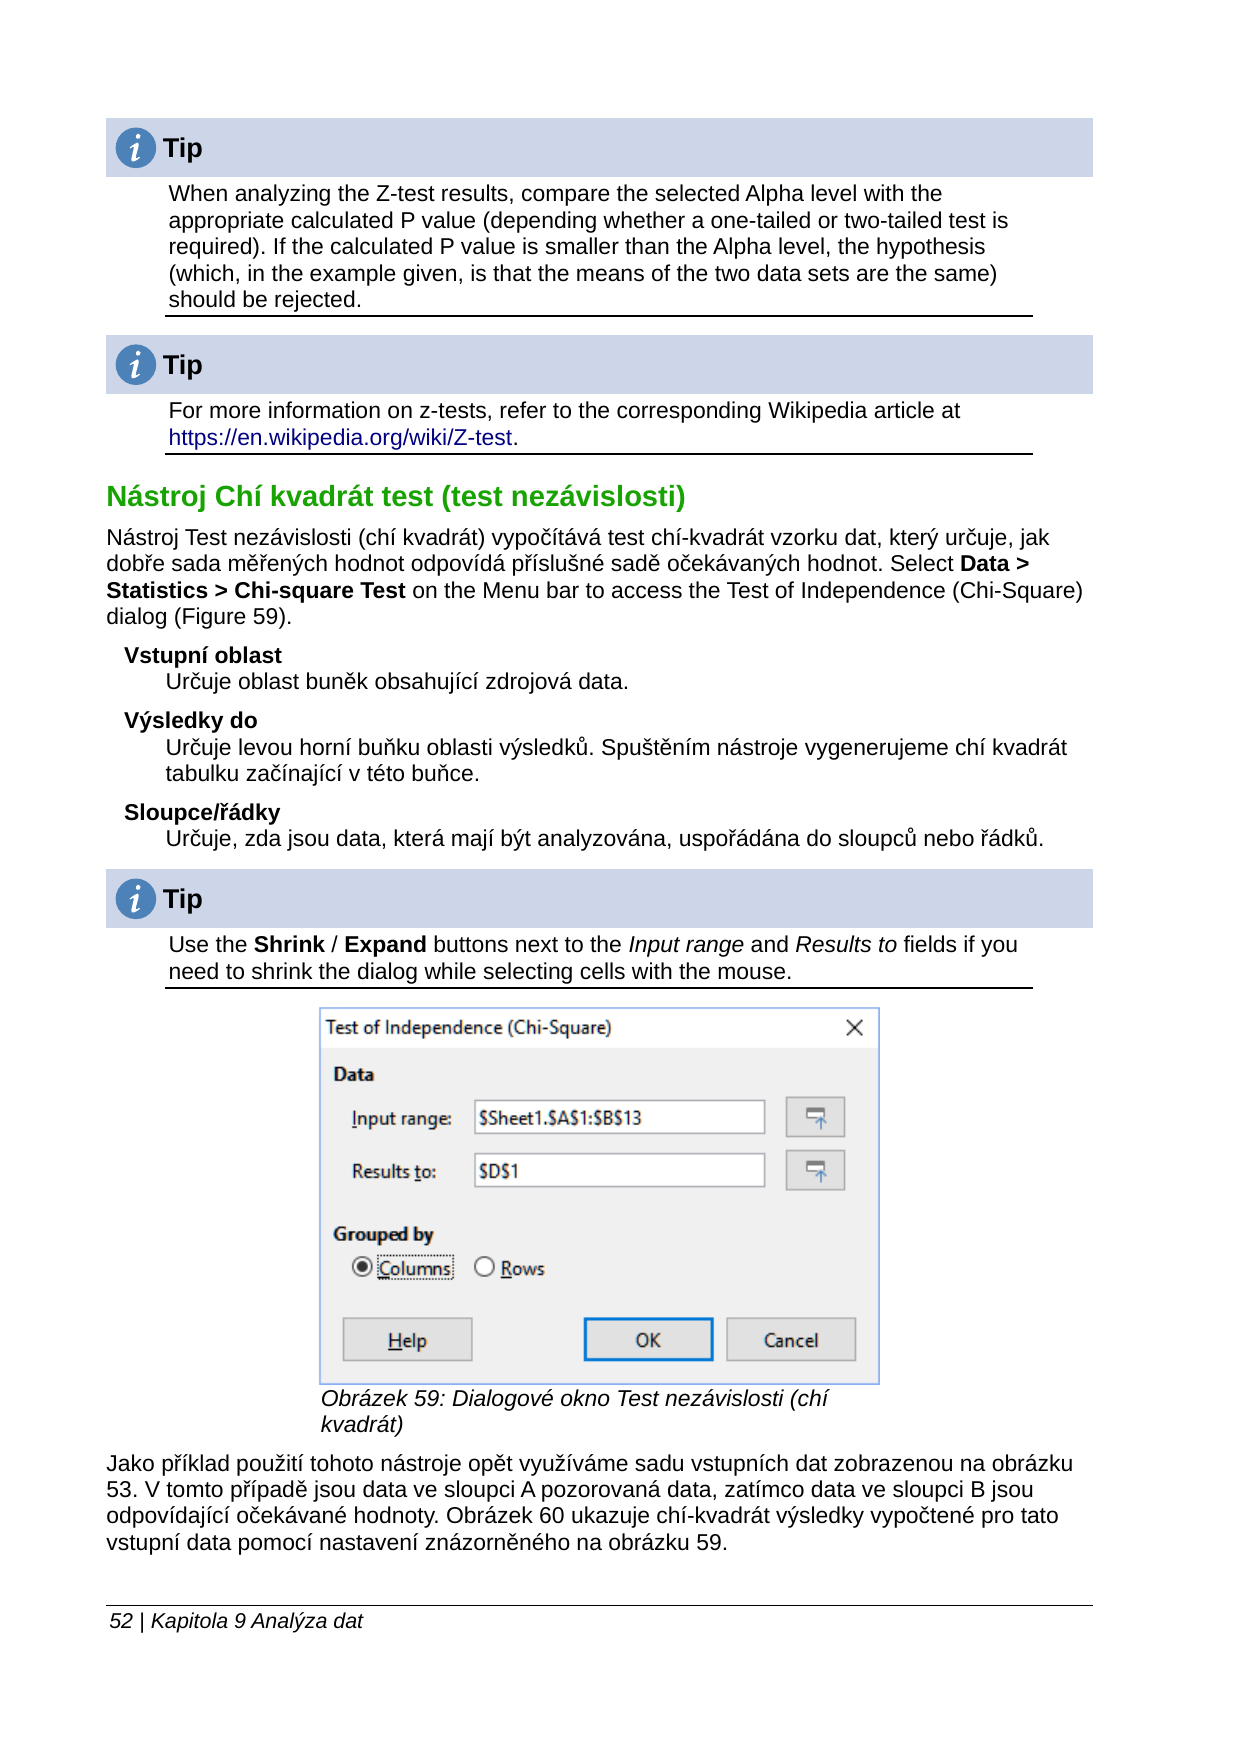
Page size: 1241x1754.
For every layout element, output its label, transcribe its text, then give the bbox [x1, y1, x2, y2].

text Nástroj Test nezávislosti (chí kvadrát) vypočítává test chí-kvadrát vzorku dat, který určuje, jak dobře sada měřených hodnot odpovídá příslušné sadě očekávaných hodnot. Select Data > Statistics > Chi-square Test on the Menu bar to access the Test of Independence (Chi-Square) dialog (Figure 59). [106, 524, 1093, 629]
text Výsledky do [124, 707, 1093, 733]
subtitle Nástroj Chí kvadrát test (test nezávislosti) [106, 479, 1093, 512]
picture [318, 1007, 880, 1385]
text Jako příklad použití tohoto nástroje opět využíváme sadu vstupních dat zobrazenou na obrázku 53. V tomto případě jsou data ve sloupci A pozorovaná data, zatímco data ve sloupci B jsou odpovídající očekávané hodnoty. Obrázek 60 ukazuje chí-kvadrát výsledky vypočtené pro tato vstupní data pomocí nastavení znázorněného na obrázku 59. [106, 1449, 1093, 1555]
text When analyzing the Z-test results, compare the selected Alpha level with the appropriate calculated P value (depending whether a one-tailed or two-tailed test is required). If the calculated P value is smaller than the Alpha level, the hypothesis (which, in the example given, is that the means of the two data sets are the same) should be rejected. [165, 177, 1033, 315]
text Určuje levou horní buňku oblasti výsledků. Spuštěním nástroje vygenerujeme chí kvadrát tabulku začínající v této buňce. [165, 733, 1093, 786]
text Obrázek 59: Dialogové okno Test nezávislosti (chí kvadrát) [321, 1385, 878, 1438]
text For more information on z-tests, refer to the corresponding Wikipedia article at https://en.wikipedia.org/wiki/Z-test. [165, 394, 1033, 453]
subtitle Tip [106, 869, 1093, 928]
text Sloupce/řádky [124, 799, 1093, 825]
subtitle Tip [106, 118, 1093, 177]
text Určuje, zda jsou data, která mají být analyzována, uspořádána do sloupců nebo řádků. [165, 825, 1093, 851]
text Vstupní oblast [124, 642, 1093, 668]
text Určuje oblast buněk obsahující zdrojová data. [165, 668, 1093, 695]
subtitle Tip [106, 335, 1093, 394]
text Use the Shrink / Expand buttons next to the Input range and Results to fields if you need to shrink the dialog while selecting cells with the mouse. [165, 928, 1033, 987]
